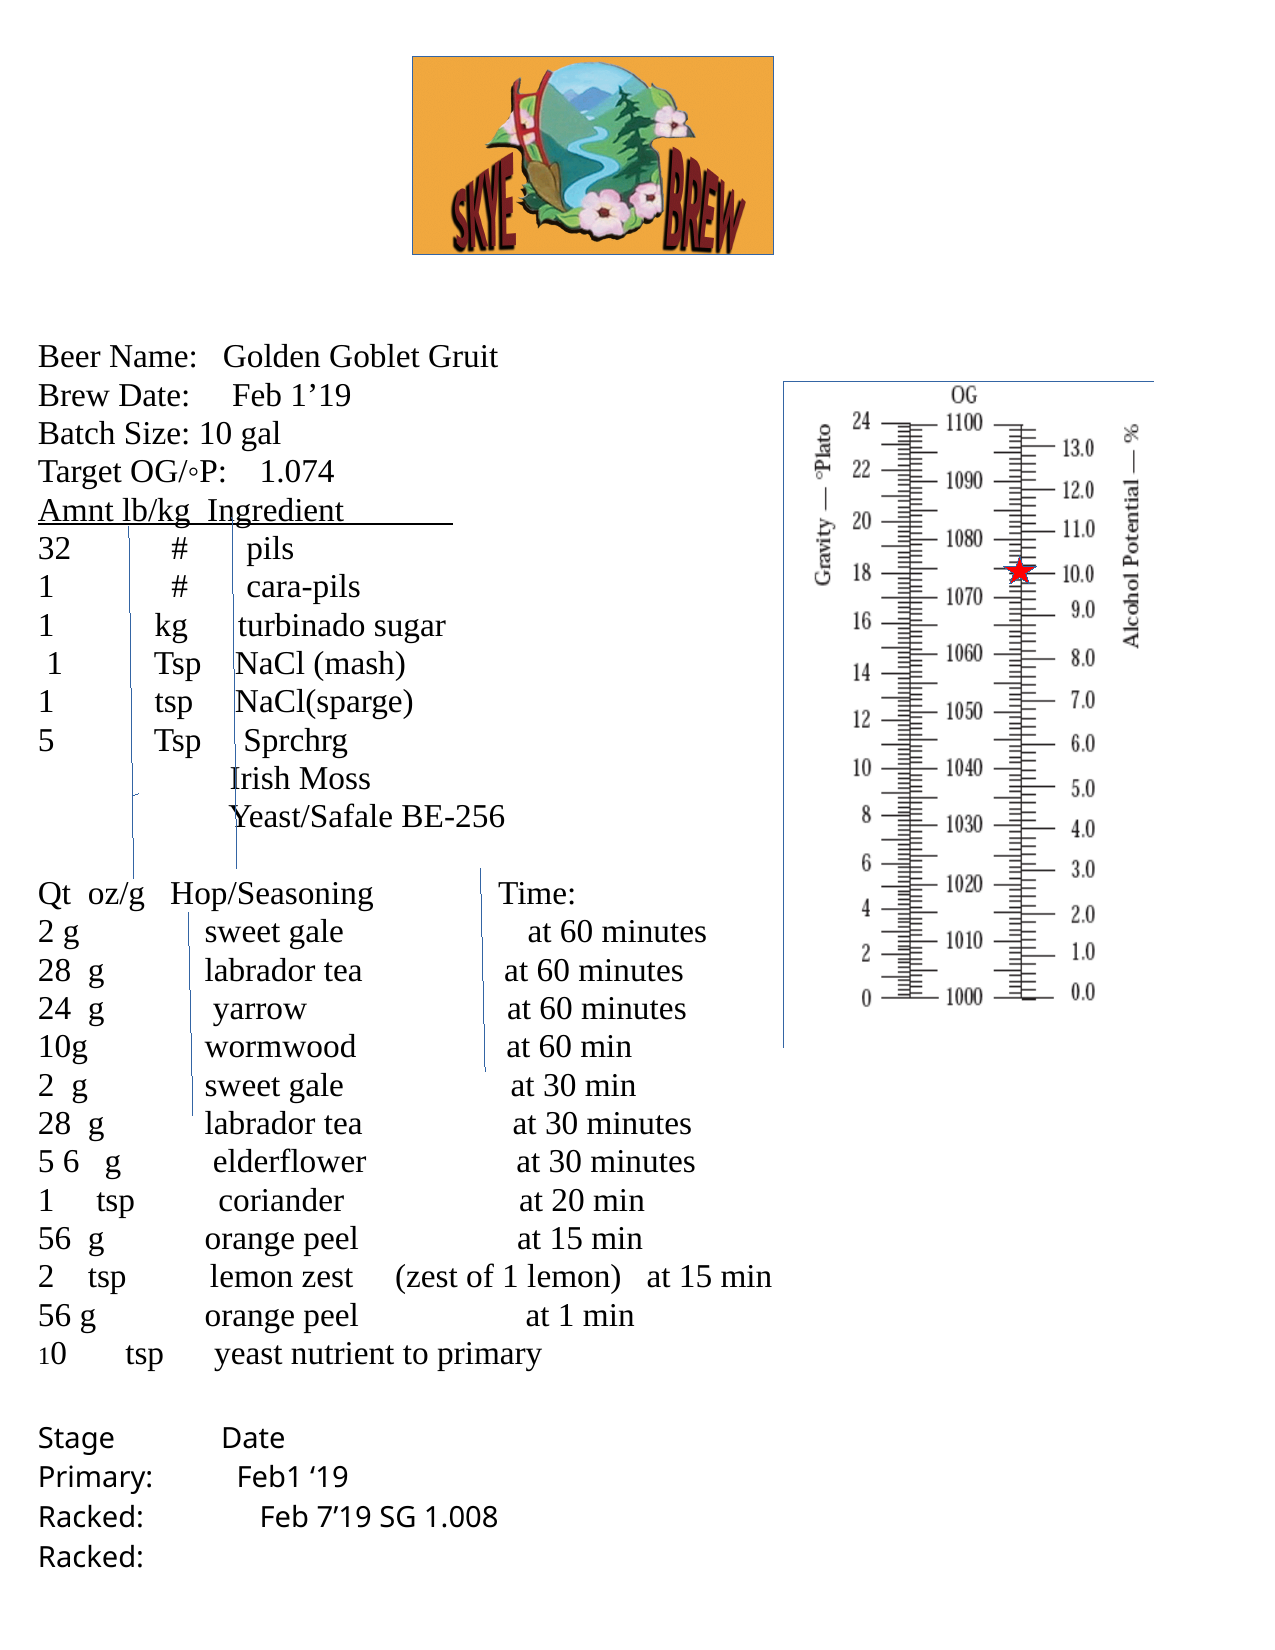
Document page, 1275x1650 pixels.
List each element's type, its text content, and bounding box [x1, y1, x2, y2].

text 1 [38, 567, 129, 605]
text [1154, 413, 1237, 452]
text Brew Date: Feb 1’19 [38, 375, 1237, 413]
text Irish Moss [38, 758, 235, 797]
text [1154, 950, 1237, 988]
text 1 kg [38, 605, 233, 643]
text [1154, 643, 1237, 682]
text [1154, 452, 1237, 490]
text Beer Name: Golden Goblet Gruit [38, 337, 1237, 375]
text Primary: Feb1 ‘19 [38, 1457, 1237, 1496]
text [1154, 912, 1237, 950]
text 10g wormwood [38, 1027, 484, 1065]
text Tsp Sprchrg [132, 720, 783, 758]
text 2 g sweet gale at 30 min [38, 1065, 1237, 1103]
text [1154, 682, 1237, 720]
text 1 [38, 643, 130, 682]
text Yeast/Safale BE-256 [38, 797, 132, 835]
text Qt oz/g Hop/Seasoning Time: [38, 873, 783, 912]
text Irish Moss [1154, 758, 1237, 797]
text 28 g labrador tea at 30 minutes [38, 1103, 1237, 1142]
text Yeast/Safale BE-256 [133, 797, 238, 835]
text 1 tsp coriander at 20 min [38, 1180, 1237, 1218]
text 56 g orange peel at 15 min 2 tsp lemon zest (zest of 1 lemon) at 15 min [38, 1218, 1237, 1295]
text 5 6 g elderflower at 30 minutes [38, 1142, 1237, 1180]
text [1154, 490, 1237, 528]
text Yeast/Safale BE-256 [1154, 797, 1237, 835]
text Yeast/Safale BE-256 [236, 797, 783, 835]
text turbinado sugar [234, 605, 783, 643]
text 2 g sweet gale at 60 minutes [38, 912, 783, 950]
text 5 [38, 720, 131, 758]
text [1154, 605, 1237, 643]
text Batch Size: 10 gal [38, 413, 783, 452]
text at 60 min [485, 1027, 1237, 1065]
text labrador tea at 60 minutes [190, 950, 783, 988]
text 24 g yarrow at 60 minutes [38, 988, 783, 1027]
text pils [233, 528, 783, 567]
text 56 g orange peel at 1 min [38, 1295, 1237, 1333]
text NaCl(sparge) [235, 682, 783, 720]
text 32 # [38, 528, 232, 567]
text Racked: [38, 1536, 1237, 1576]
text Racked: Feb 7’19 SG 1.008 [38, 1496, 1237, 1536]
text Stage Date [38, 1372, 1237, 1457]
text Target OG/◦P: 1.074 [38, 452, 783, 490]
text [1154, 720, 1237, 758]
text 1 tsp [38, 682, 234, 720]
text 28 g [38, 950, 189, 988]
text Tsp NaCl (mash) [131, 643, 783, 682]
text [1154, 567, 1237, 605]
text [1154, 988, 1237, 1027]
text 10 tsp yeast nutrient to primary [38, 1333, 1237, 1372]
text Irish Moss [236, 758, 783, 797]
text [1154, 528, 1237, 567]
text # cara-pils [130, 567, 783, 605]
text Amnt lb/kg Ingredient [38, 490, 783, 528]
text [1154, 873, 1237, 912]
